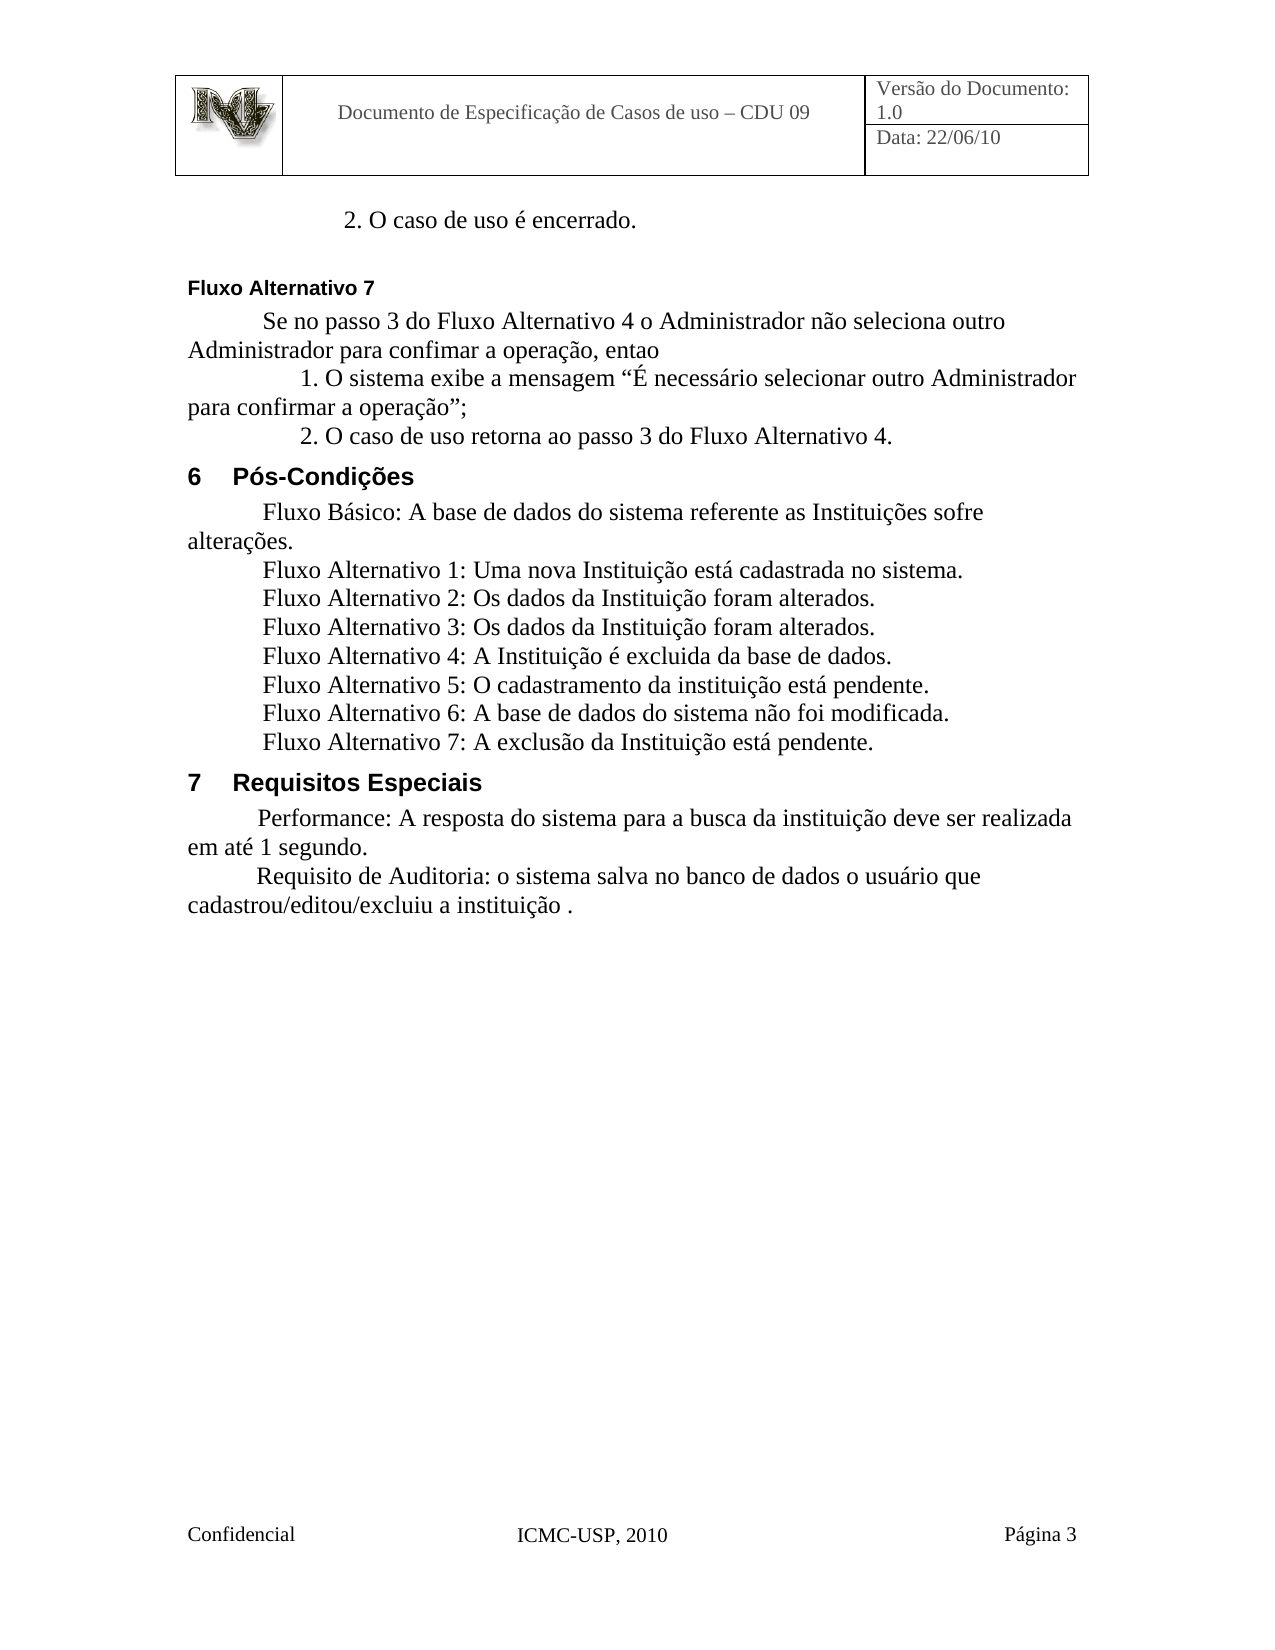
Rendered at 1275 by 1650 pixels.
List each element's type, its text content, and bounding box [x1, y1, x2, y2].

subtitle Pós-Condições [187, 462, 1087, 491]
picture [186, 76, 277, 151]
text Fluxo Alternativo 6: A base de dados do sistema não foi modificada. [187, 698, 1087, 727]
text Fluxo Alternativo 3: Os dados da Instituição foram alterados. [187, 612, 1087, 641]
list 2. O caso de uso é encerrado. [187, 205, 1087, 233]
text Fluxo Alternativo 2: Os dados da Instituição foram alterados. [187, 583, 1087, 612]
text Fluxo Alternativo 7: A exclusão da Instituição está pendente. [187, 727, 1087, 756]
list 1. O sistema exibe a mensagem “É necessário selecionar outro Administrador para confirmar a operação”; [187, 363, 1087, 421]
subtitle Requisitos Especiais [187, 768, 1087, 797]
subtitle Fluxo Alternativo 7 [187, 275, 1087, 300]
text Performance: A resposta do sistema para a busca da instituição deve ser realizada em até 1 segundo. [187, 803, 1087, 861]
text Fluxo Alternativo 1: Uma nova Instituição está cadastrada no sistema. [187, 555, 1087, 583]
text Fluxo Alternativo 4: A Instituição é excluida da base de dados. [187, 641, 1087, 670]
list 2. O caso de uso retorna ao passo 3 do Fluxo Alternativo 4. [187, 421, 1087, 450]
text Fluxo Alternativo 5: O cadastramento da instituição está pendente. [187, 670, 1087, 698]
text Fluxo Básico: A base de dados do sistema referente as Instituições sofre alterações. [187, 497, 1087, 555]
text Se no passo 3 do Fluxo Alternativo 4 o Administrador não seleciona outro Administrador para confimar a operação, entao [187, 306, 1087, 363]
text Requisito de Auditoria: o sistema salva no banco de dados o usuário que cadastrou/editou/excluiu a instituição . [187, 861, 1087, 918]
